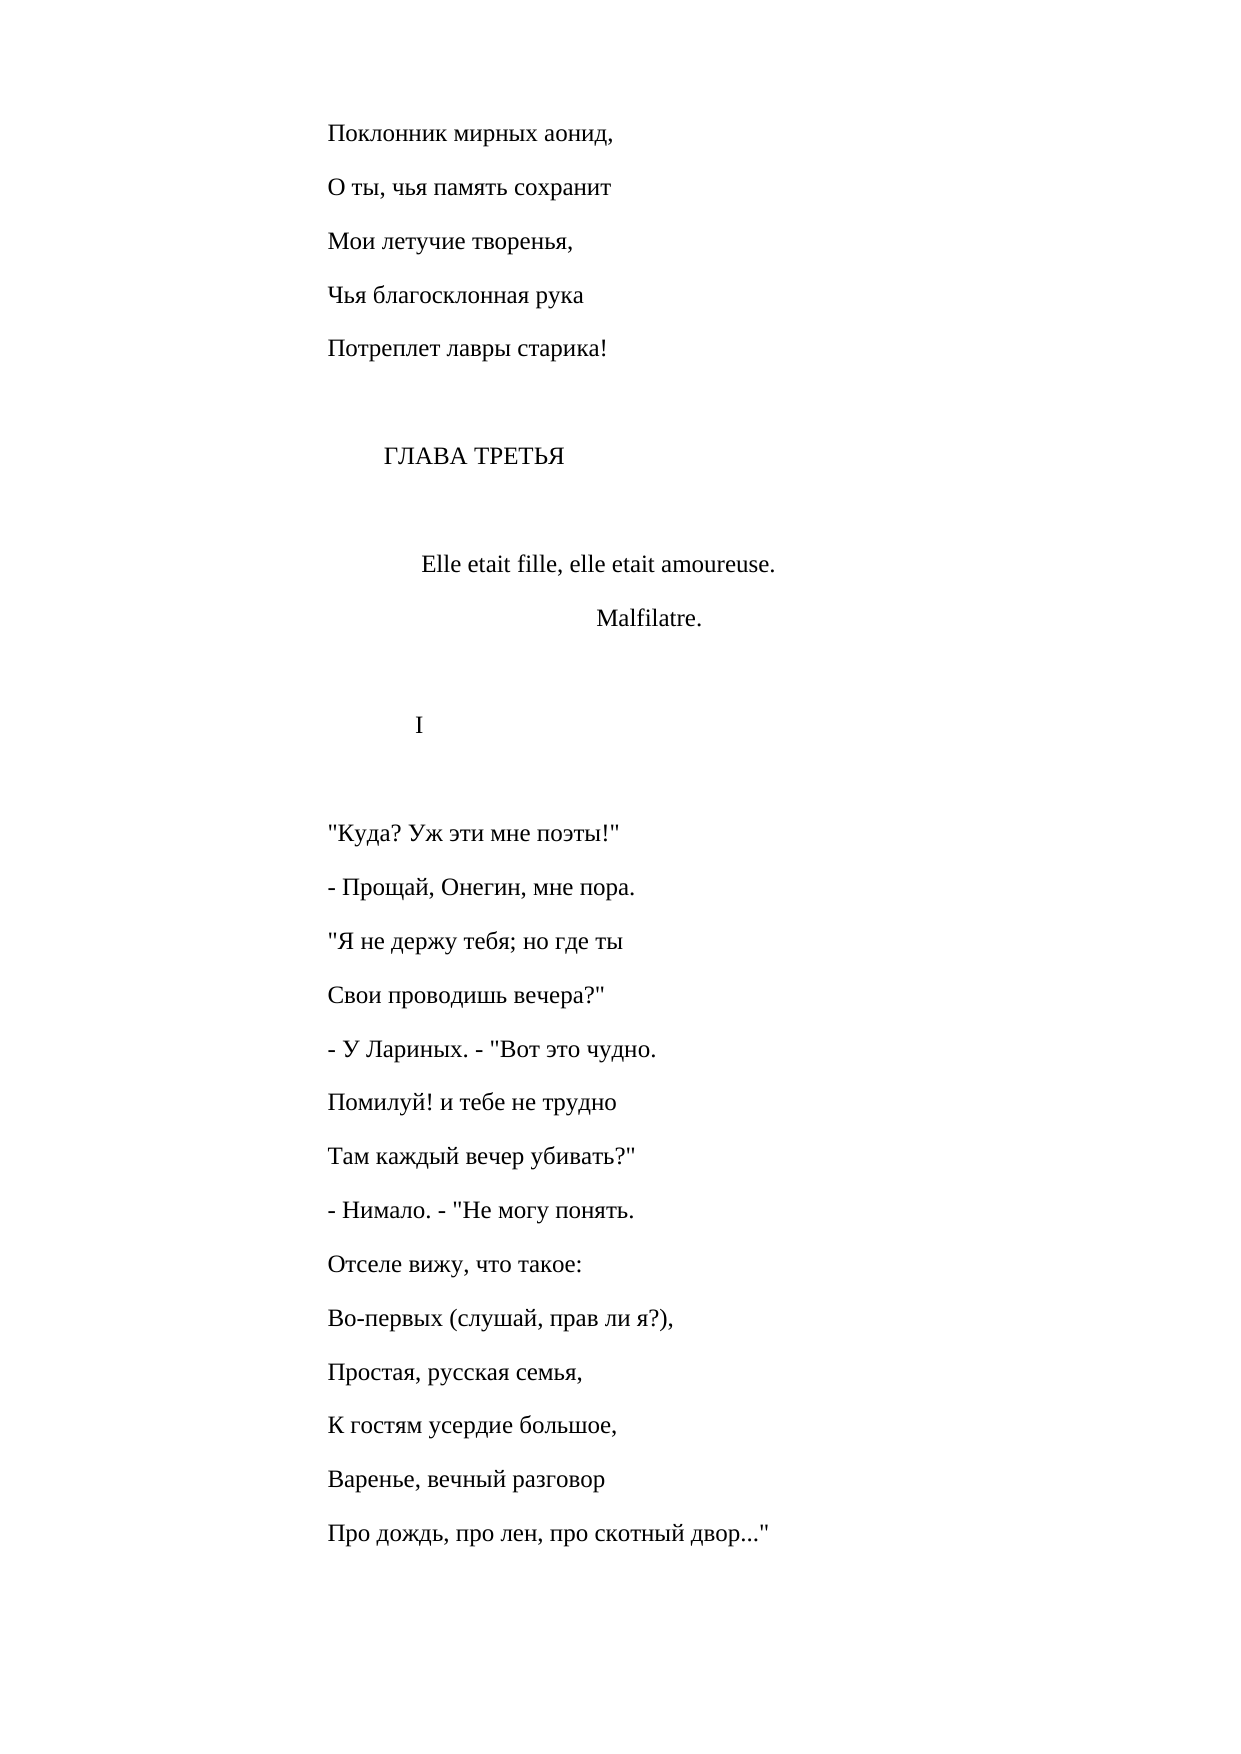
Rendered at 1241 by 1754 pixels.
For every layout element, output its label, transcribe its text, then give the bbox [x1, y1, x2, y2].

text - У Лариных. - "Вот это чудно. [177, 1034, 1152, 1062]
text "Куда? Уж эти мне поэты!" [177, 818, 1152, 847]
text "Я не держу тебя; но где ты [177, 926, 1152, 955]
text Помилуй! и тебе не трудно [177, 1087, 1152, 1116]
text Elle etait fille, elle etait amoureuse. [177, 549, 1152, 578]
text Malfilatre. [177, 603, 1152, 632]
text Варенье, вечный разговор [177, 1464, 1152, 1493]
text Отселе вижу, что такое: [177, 1249, 1152, 1278]
text О ты, чья память сохранит [177, 172, 1152, 201]
text Потреплет лавры старика! [177, 333, 1152, 362]
text Чья благосклонная рука [177, 280, 1152, 308]
text Там каждый вечер убивать?" [177, 1141, 1152, 1170]
text ГЛАВА ТРЕТЬЯ [177, 441, 1152, 470]
text Простая, русская семья, [177, 1357, 1152, 1386]
text К гостям усердие большое, [177, 1411, 1152, 1439]
text Во-первых (слушай, прав ли я?), [177, 1303, 1152, 1332]
text Про дождь, про лен, про скотный двор..." [177, 1518, 1152, 1547]
text Мои летучие творенья, [177, 226, 1152, 254]
text Поклонник мирных аонид, [177, 118, 1152, 147]
text I [177, 711, 1152, 739]
text - Прощай, Онегин, мне пора. [177, 872, 1152, 901]
text - Нимало. - "Не могу понять. [177, 1195, 1152, 1224]
text Свои проводишь вечера?" [177, 980, 1152, 1008]
